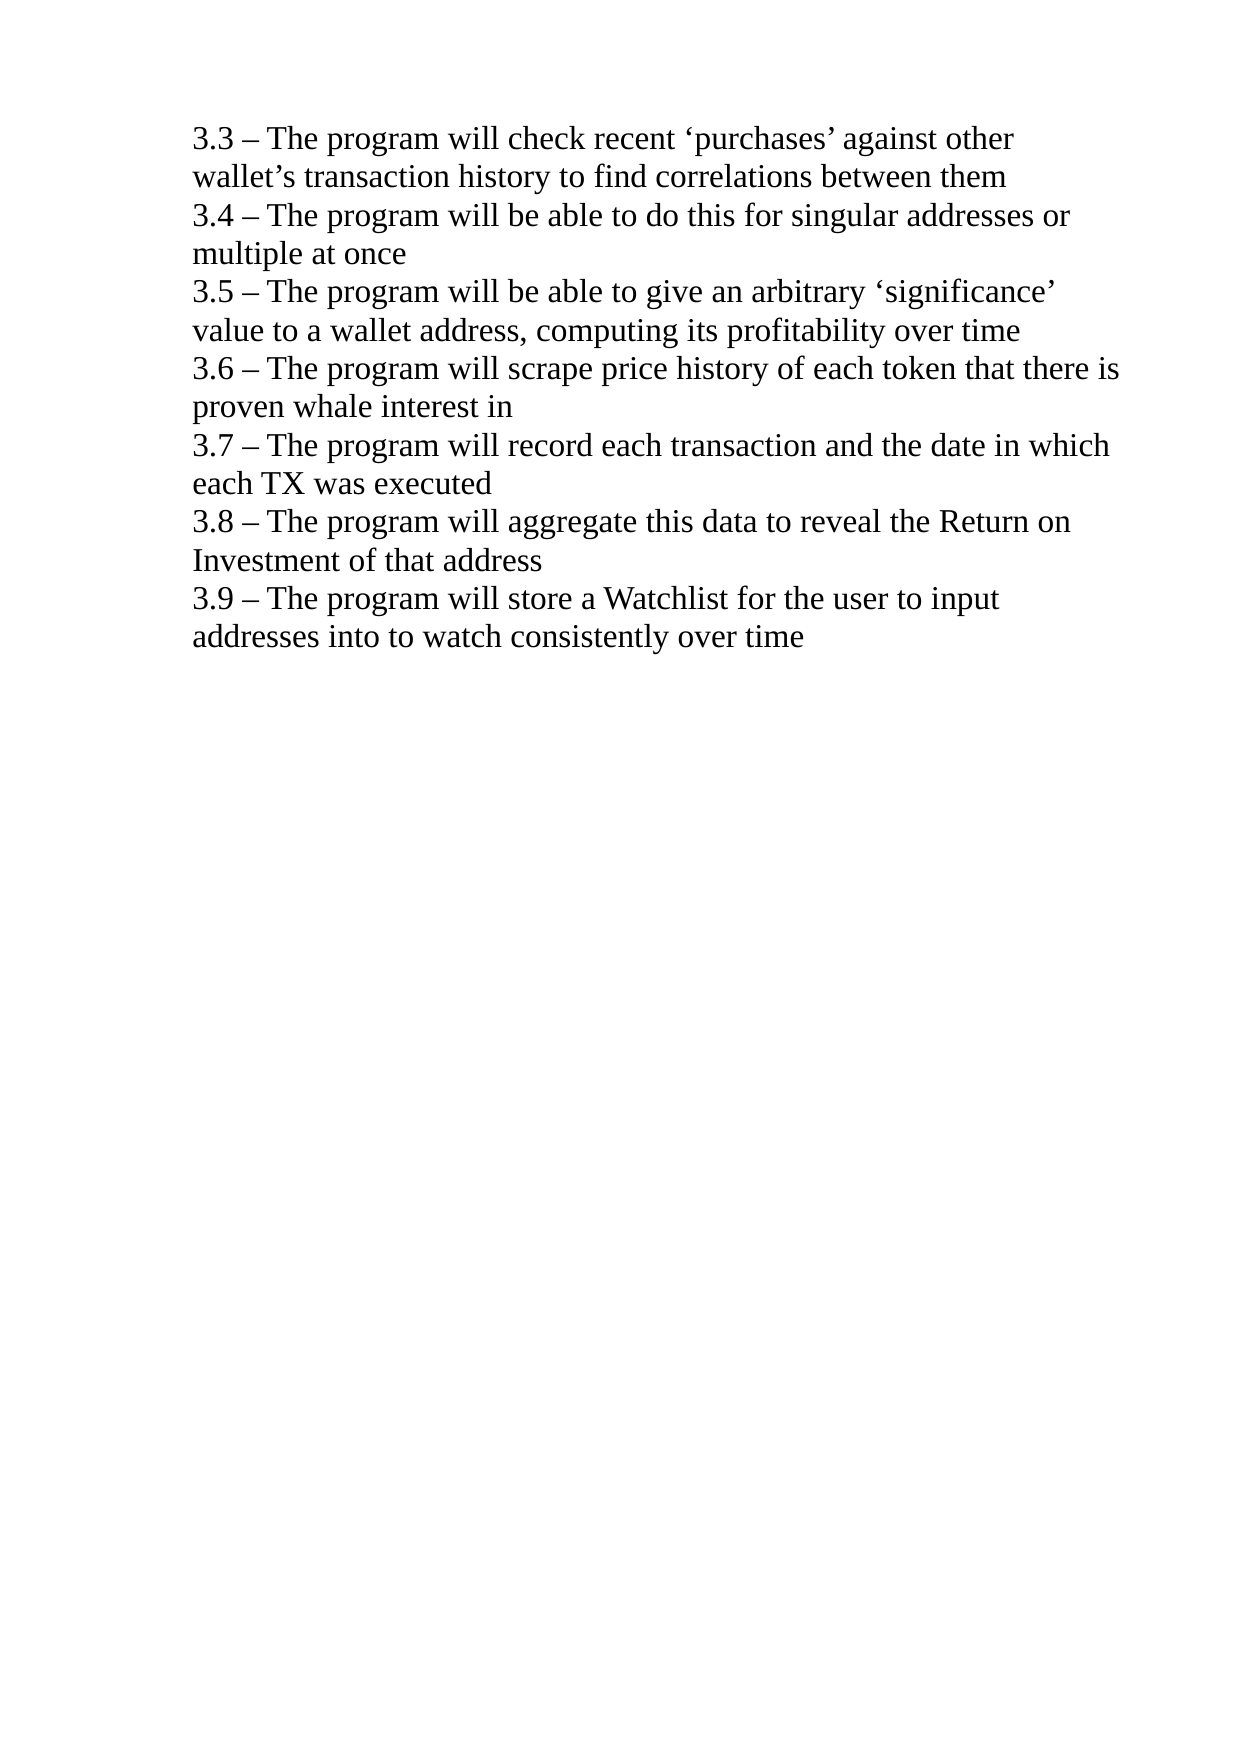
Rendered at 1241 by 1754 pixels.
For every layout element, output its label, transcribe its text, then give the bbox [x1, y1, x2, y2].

text 3.5 – The program will be able to give an arbitrary ‘significance’ value to a wallet address, computing its profitability over time [192, 271, 1122, 348]
text 3.8 – The program will aggregate this data to reveal the Return on Investment of that address [192, 501, 1122, 578]
text 3.4 – The program will be able to do this for singular addresses or multiple at once [192, 195, 1122, 271]
text 3.3 – The program will check recent ‘purchases’ against other wallet’s transaction history to find correlations between them [192, 118, 1122, 195]
text 3.6 – The program will scrape price history of each token that there is proven whale interest in [192, 348, 1122, 425]
text 3.7 – The program will record each transaction and the date in which each TX was executed [192, 425, 1122, 501]
text 3.9 – The program will store a Watchlist for the user to input addresses into to watch consistently over time [192, 578, 1122, 655]
